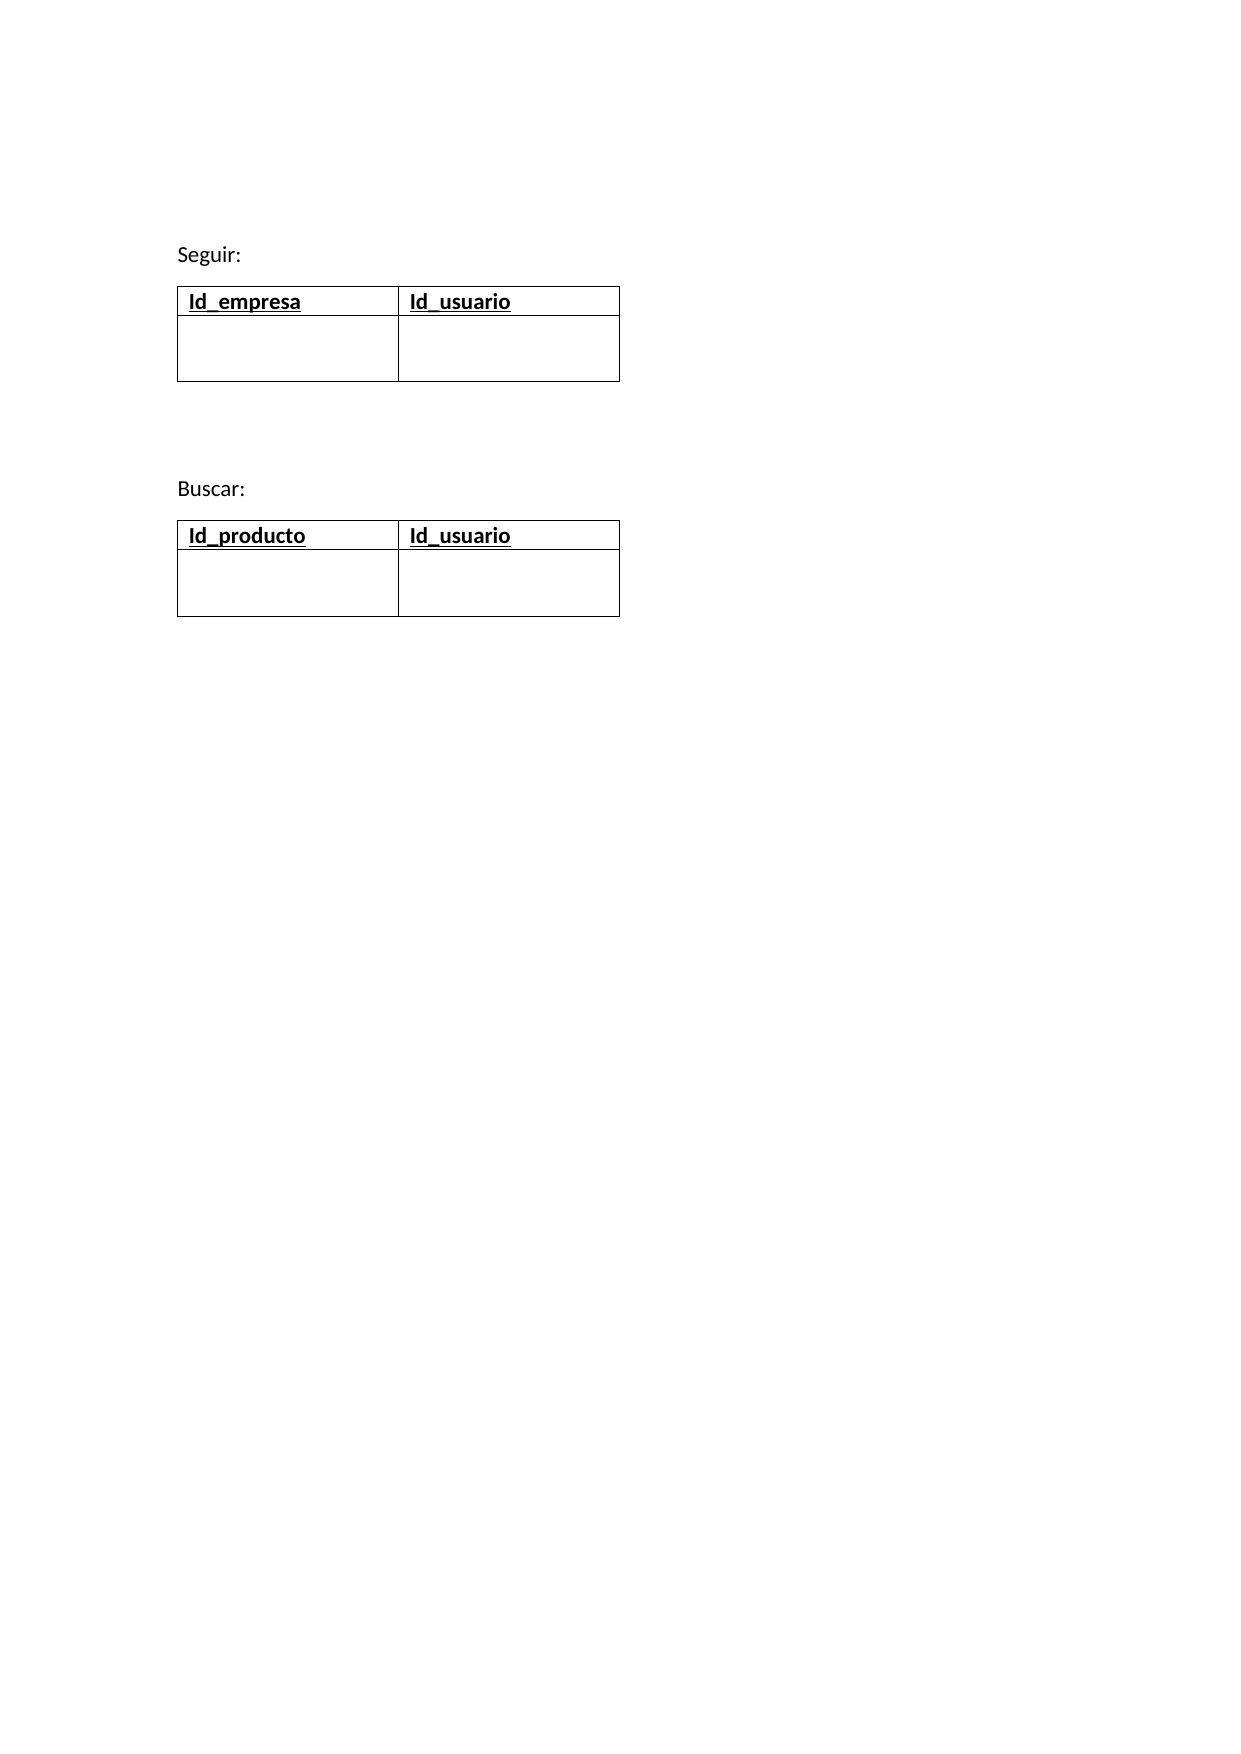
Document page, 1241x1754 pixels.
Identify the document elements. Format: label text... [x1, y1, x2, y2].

table_cell [178, 550, 398, 616]
table_header Id_empresa [178, 287, 398, 315]
table_cell [399, 550, 619, 616]
table_header Id_producto [178, 521, 398, 549]
table_header Id_usuario [399, 521, 619, 549]
table_cell [178, 316, 398, 381]
table_cell [399, 316, 619, 381]
text Buscar: [177, 474, 1063, 502]
text Seguir: [177, 240, 1063, 268]
table_header Id_usuario [399, 287, 619, 315]
